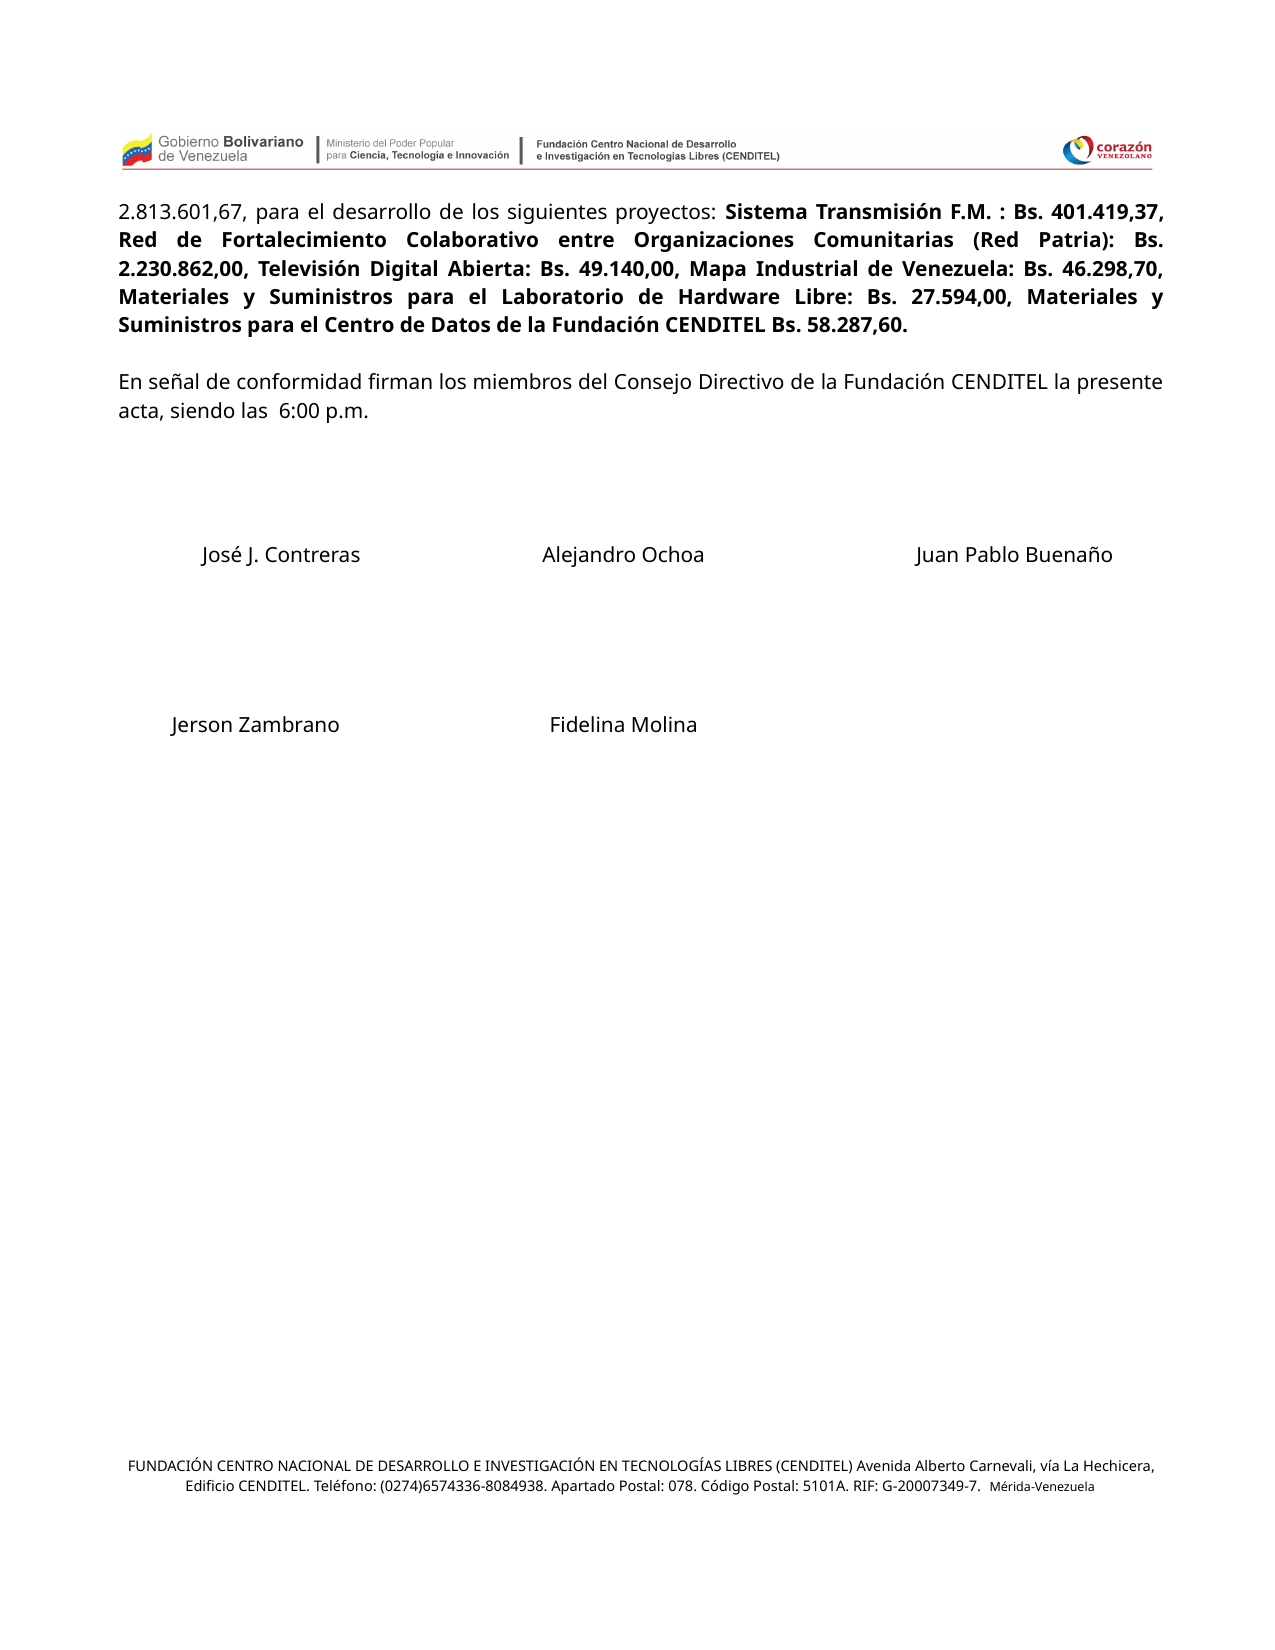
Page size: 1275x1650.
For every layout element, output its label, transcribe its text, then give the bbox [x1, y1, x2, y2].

picture [122, 128, 1153, 170]
table_cell Jerson Zambrano [121, 625, 447, 739]
text 2.813.601,67, para el desarrollo de los siguientes proyectos: Sistema Transmisión F.M. : Bs. 401.419,37, Red de Fortalecimiento Colaborativo entre Organizaciones Comunitarias (Red Patria): Bs. 2.230.862,00, Televisión Digital Abierta: Bs. 49.140,00, Mapa Industrial de Venezuela: Bs. 46.298,70, Materiales y Suministros para el Laboratorio de Hardware Libre: Bs. 27.594,00, Materiales y Suministros para el Centro de Datos de la Fundación CENDITEL Bs. 58.287,60. [118, 197, 1165, 339]
table_cell Fidelina Molina [447, 625, 800, 739]
table_cell [800, 625, 1162, 739]
table_header Alejandro Ochoa [447, 540, 800, 625]
table_header Juan Pablo Buenaño [800, 540, 1162, 625]
text En señal de conformidad firman los miembros del Consejo Directivo de la Fundación CENDITEL la presente acta, siendo las 6:00 p.m. [118, 367, 1165, 424]
table_header José J. Contreras [121, 540, 447, 625]
